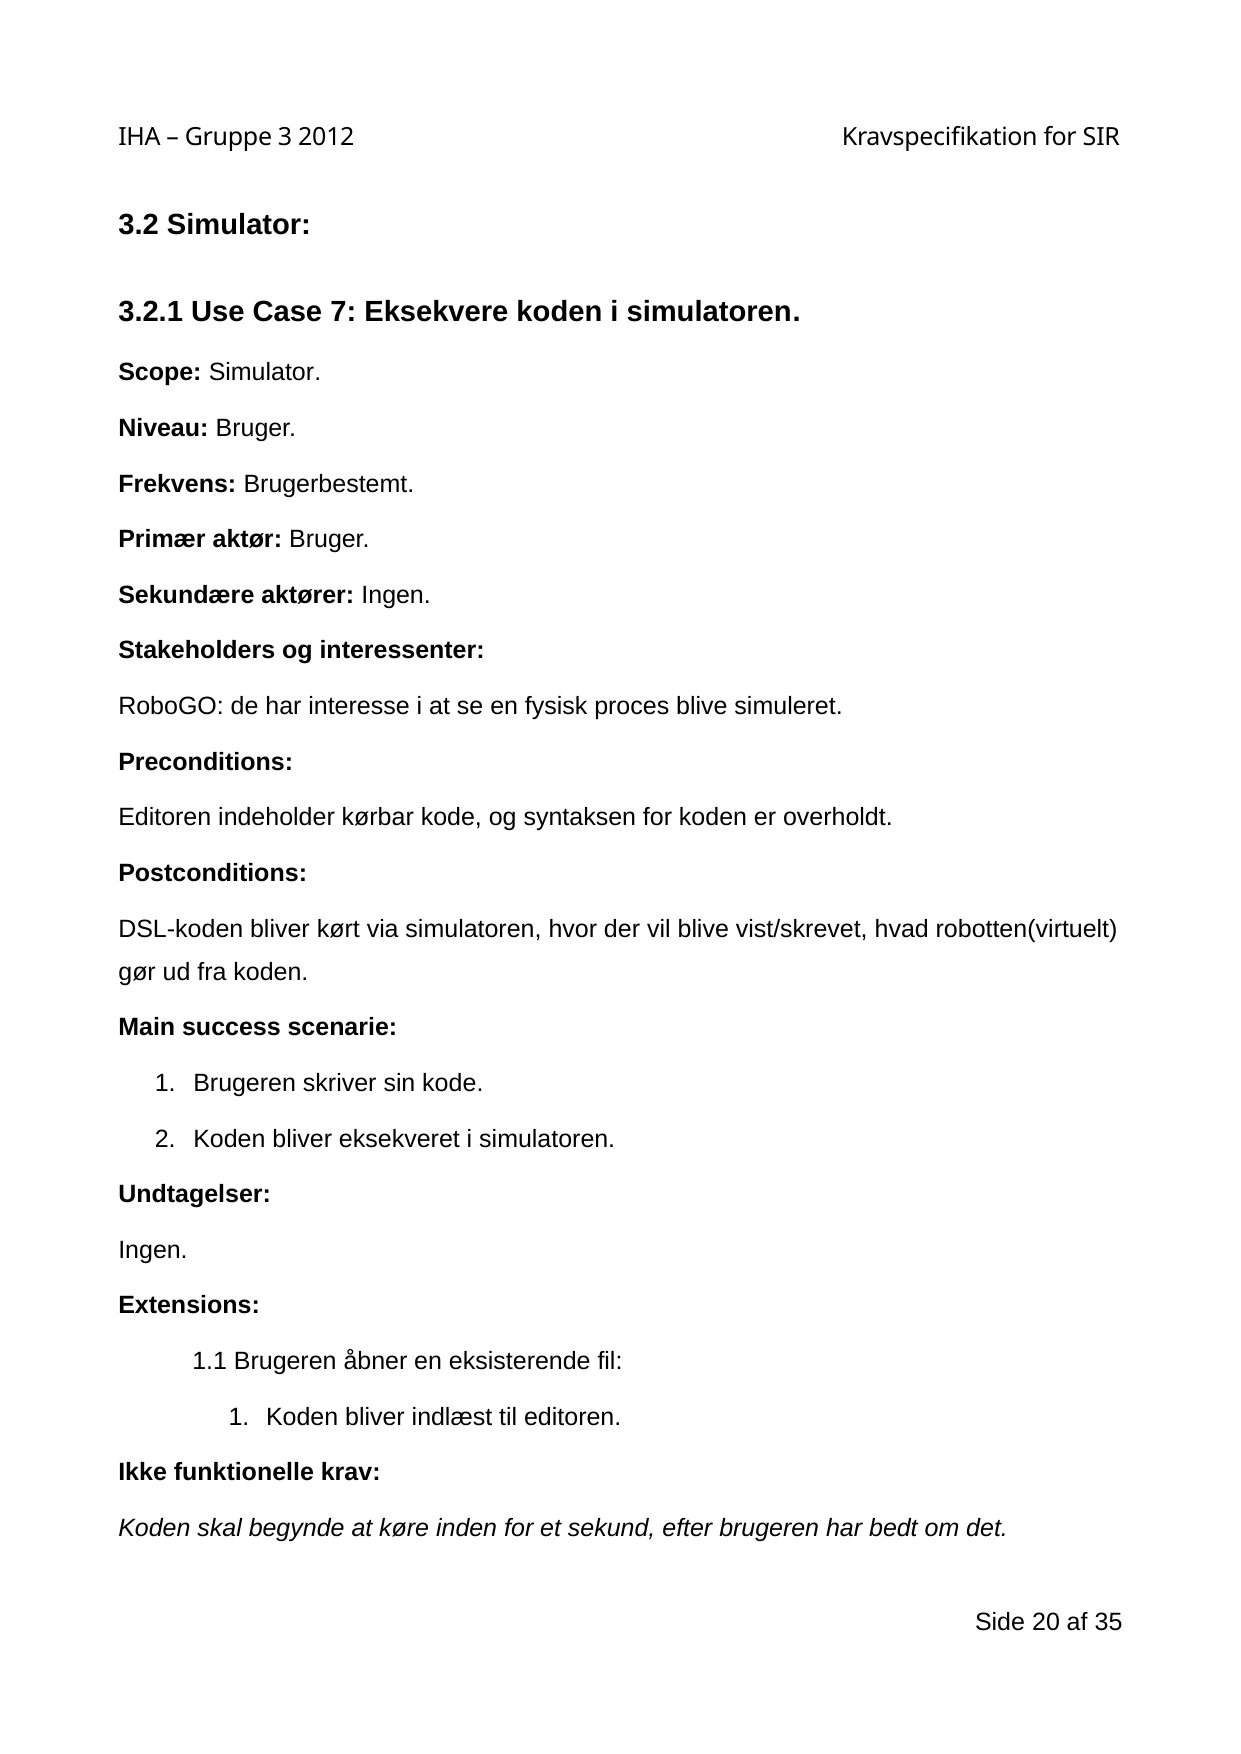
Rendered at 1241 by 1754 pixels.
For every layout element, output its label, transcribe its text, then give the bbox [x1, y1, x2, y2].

text RoboGO: de har interesse i at se en fysisk proces blive simuleret. [118, 691, 1122, 720]
text Ingen. [118, 1235, 1122, 1263]
text Postconditions: [118, 858, 1122, 887]
list Brugeren skriver sin kode. [154, 1068, 1122, 1097]
subtitle 3.2.1 Use Case 7: Eksekvere koden i simulatoren. [118, 294, 1122, 328]
text Koden skal begynde at køre inden for et sekund, efter brugeren har bedt om det. [118, 1513, 1122, 1542]
text DSL-koden bliver kørt via simulatoren, hvor der vil blive vist/skrevet, hvad robotten(virtuelt) gør ud fra koden. [118, 913, 1122, 985]
text Primær aktør: Bruger. [118, 524, 1122, 553]
text Frekvens: Brugerbestemt. [118, 468, 1122, 497]
text Undtagelser: [118, 1179, 1122, 1208]
subtitle 3.2 Simulator: [118, 207, 1122, 240]
list Koden bliver eksekveret i simulatoren. [154, 1123, 1122, 1152]
text Extensions: [118, 1290, 1122, 1319]
text Preconditions: [118, 747, 1122, 775]
text Sekundære aktører: Ingen. [118, 580, 1122, 608]
text Ikke funktionelle krav: [118, 1457, 1122, 1486]
text Editoren indeholder kørbar kode, og syntaksen for koden er overholdt. [118, 802, 1122, 831]
text Niveau: Bruger. [118, 413, 1122, 442]
text Scope: Simulator. [118, 357, 1122, 386]
text Main success scenarie: [118, 1012, 1122, 1041]
text 1.1 Brugeren åbner en eksisterende fil: [192, 1346, 1122, 1375]
text Stakeholders og interessenter: [118, 635, 1122, 664]
list Koden bliver indlæst til editoren. [228, 1402, 1122, 1430]
